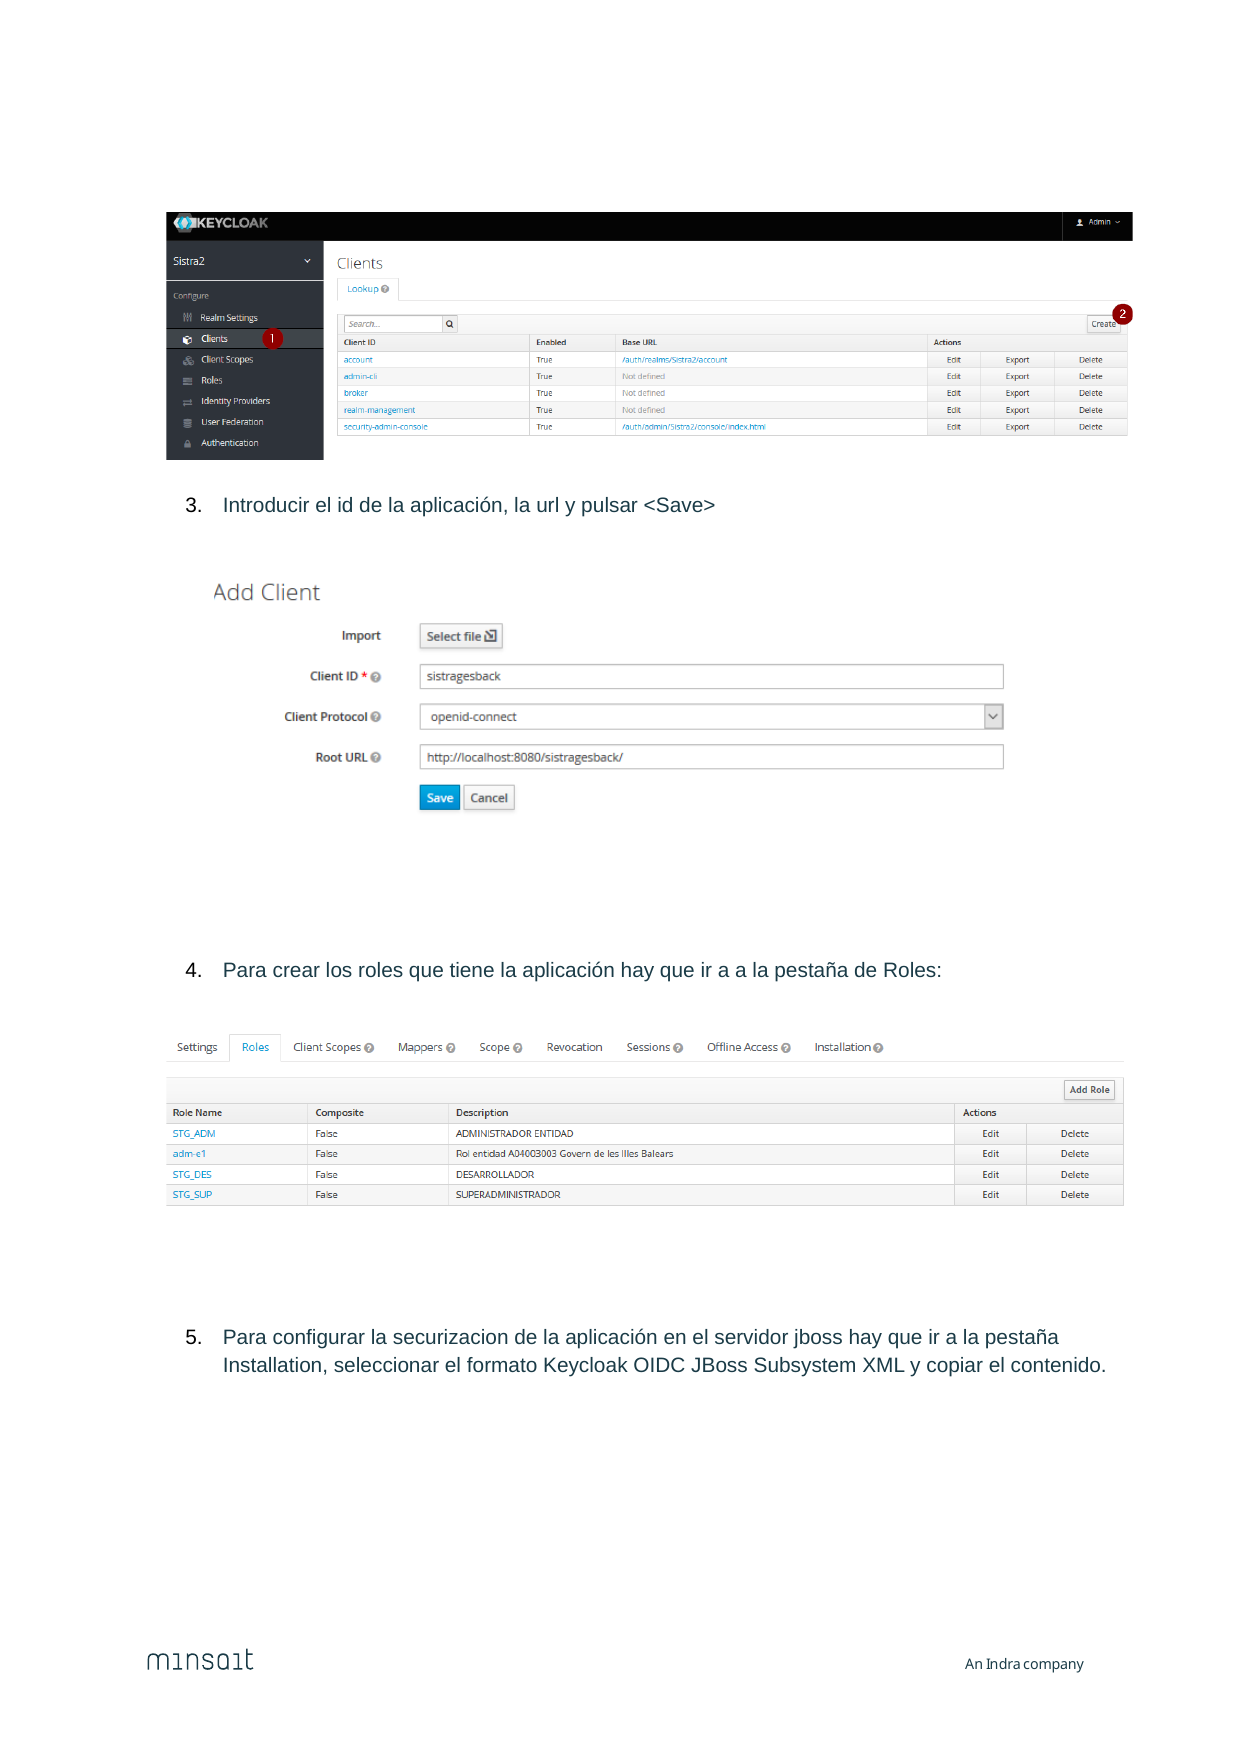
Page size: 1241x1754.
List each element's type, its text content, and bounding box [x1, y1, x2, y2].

picture [166, 212, 1133, 460]
list Introducir el id de la aplicación, la url y pulsar <Save> [185, 183, 1152, 517]
picture [214, 564, 1085, 866]
list Para crear los roles que tiene la aplicación hay que ir a a la pestaña de Roles: [185, 958, 1152, 982]
picture [166, 1030, 1133, 1232]
list Para configurar la securizacion de la aplicación en el servidor jboss hay que ir a la pestaña Installation, seleccionar el formato Keycloak OIDC JBoss Subsystem XML y copiar el contenido. [185, 1325, 1152, 1376]
